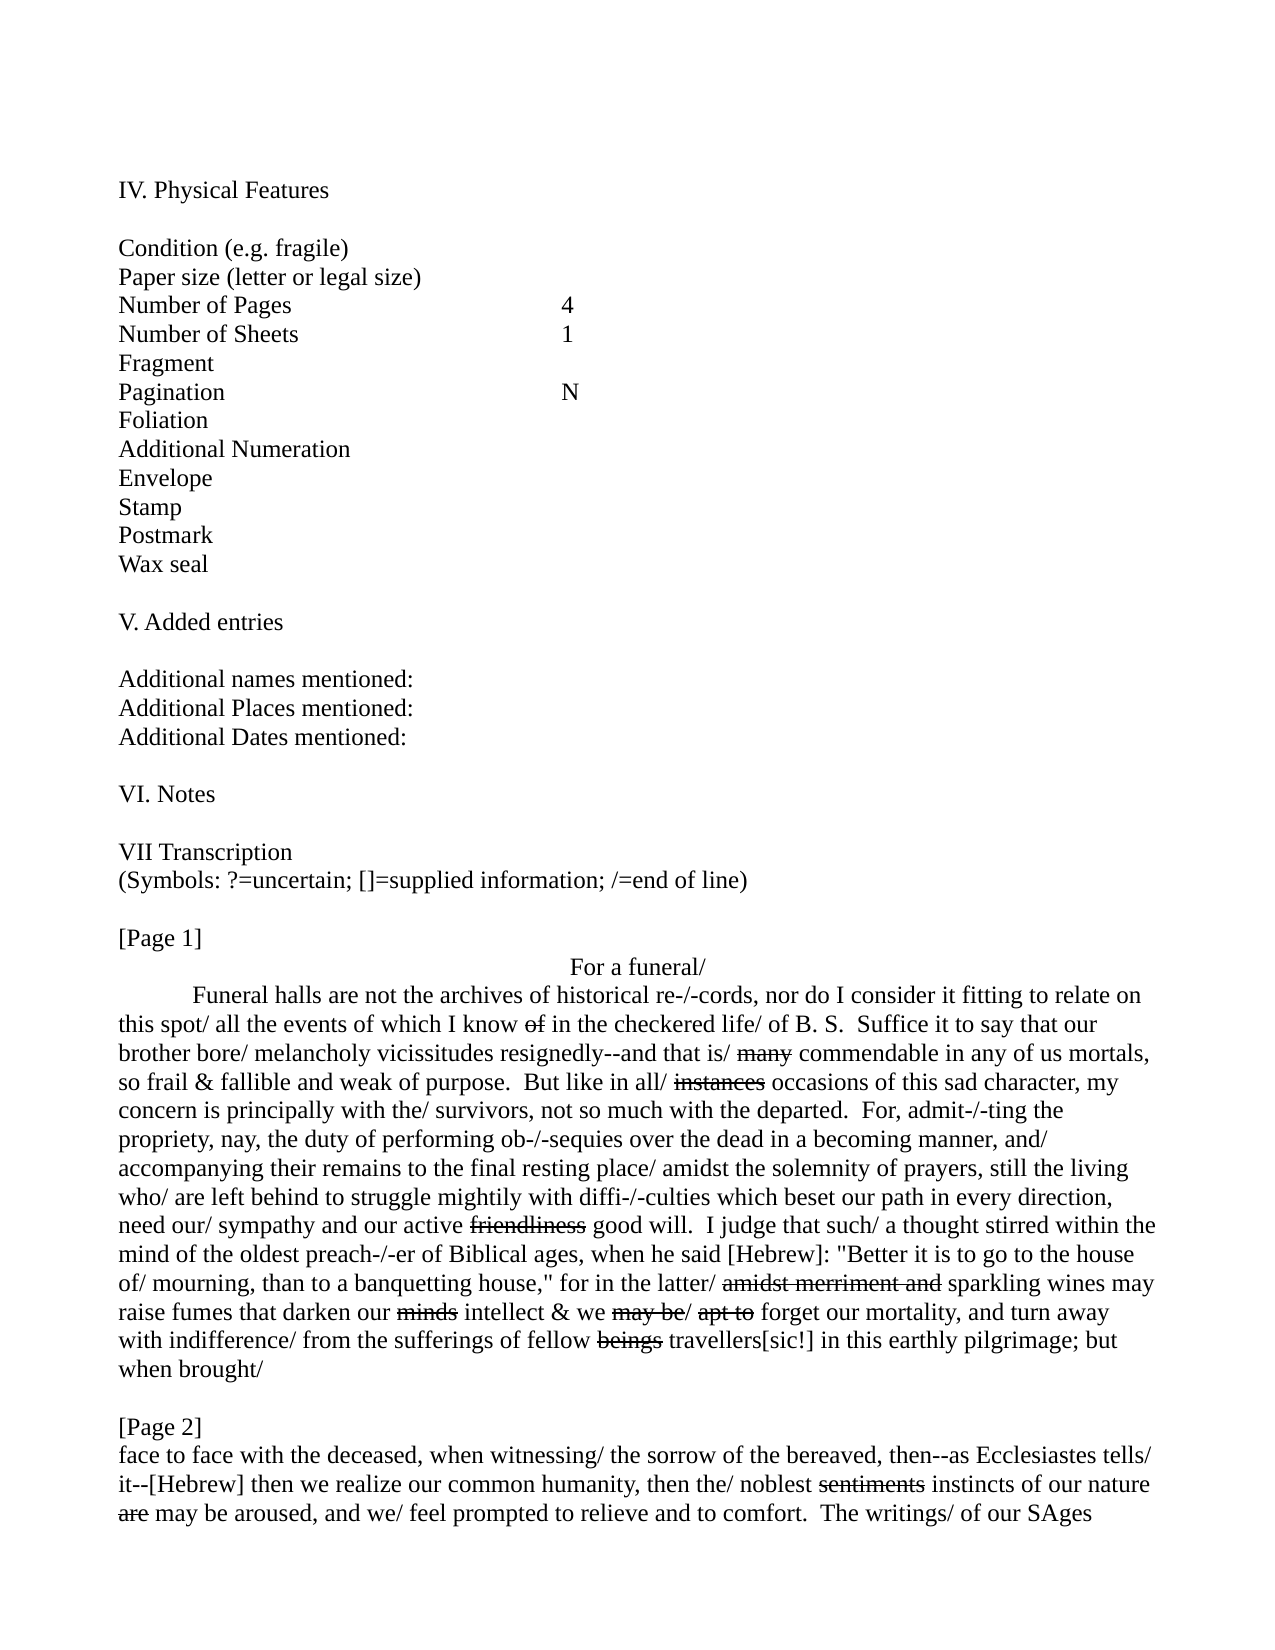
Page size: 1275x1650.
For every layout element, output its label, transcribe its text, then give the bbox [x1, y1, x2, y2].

text face to face with the deceased, when witnessing/ the sorrow of the bereaved, then--as Ecclesiastes tells/ it--[Hebrew] then we realize our common humanity, then the/ noblest sentiments instincts of our nature are may be aroused, and we/ feel prompted to relieve and to comfort. The writings/ of our SAges [118, 1441, 1157, 1527]
text (Symbols: ?=uncertain; []=supplied information; /=end of line) [118, 866, 1157, 894]
text [Page 2] [118, 1412, 1157, 1441]
text Stamp [118, 492, 1157, 521]
text Additional Places mentioned: [118, 693, 1157, 722]
text Pagination N [118, 377, 1157, 406]
text Number of Pages 4 [118, 291, 1157, 319]
text Funeral halls are not the archives of historical re-/-cords, nor do I consider it fitting to relate on this spot/ all the events of which I know of in the checkered life/ of B. S. Suffice it to say that our brother bore/ melancholy vicissitudes resignedly--and that is/ many commendable in any of us mortals, so frail & fallible and weak of purpose. But like in all/ instances occasions of this sad character, my concern is principally with the/ survivors, not so much with the departed. For, admit-/-ting the propriety, nay, the duty of performing ob-/-sequies over the dead in a becoming manner, and/ accompanying their remains to the final resting place/ amidst the solemnity of prayers, still the living who/ are left behind to struggle mightily with diffi-/-culties which beset our path in every direction, need our/ sympathy and our active friendliness good will. I judge that such/ a thought stirred within the mind of the oldest preach-/-er of Biblical ages, when he said [Hebrew]: "Better it is to go to the house of/ mourning, than to a banquetting house," for in the latter/ amidst merriment and sparkling wines may raise fumes that darken our minds intellect & we may be/ apt to forget our mortality, and turn away with indifference/ from the sufferings of fellow beings travellers[sic!] in this earthly pilgrimage; but when brought/ [118, 981, 1157, 1383]
text V. Added entries [118, 607, 1157, 636]
text Additional names mentioned: [118, 664, 1157, 693]
text Postma rk [118, 521, 1157, 549]
text VI. Notes [118, 779, 1157, 808]
text VII Transcription [118, 837, 1157, 866]
text Envelope [118, 463, 1157, 492]
text [Page 1] [118, 923, 1157, 952]
text Condition (e.g. fragile) [118, 233, 1157, 262]
text For a funeral/ [118, 952, 1157, 981]
text Foliation [118, 406, 1157, 434]
text IV. Physical Features [118, 176, 1157, 204]
text Number of Sheets 1 [118, 319, 1157, 348]
text Wax seal [118, 549, 1157, 578]
text Additional Numeration [118, 434, 1157, 463]
text Paper size (letter or legal size) [118, 262, 1157, 291]
text Additional Dates mentioned: [118, 722, 1157, 751]
text Fragment [118, 348, 1157, 377]
